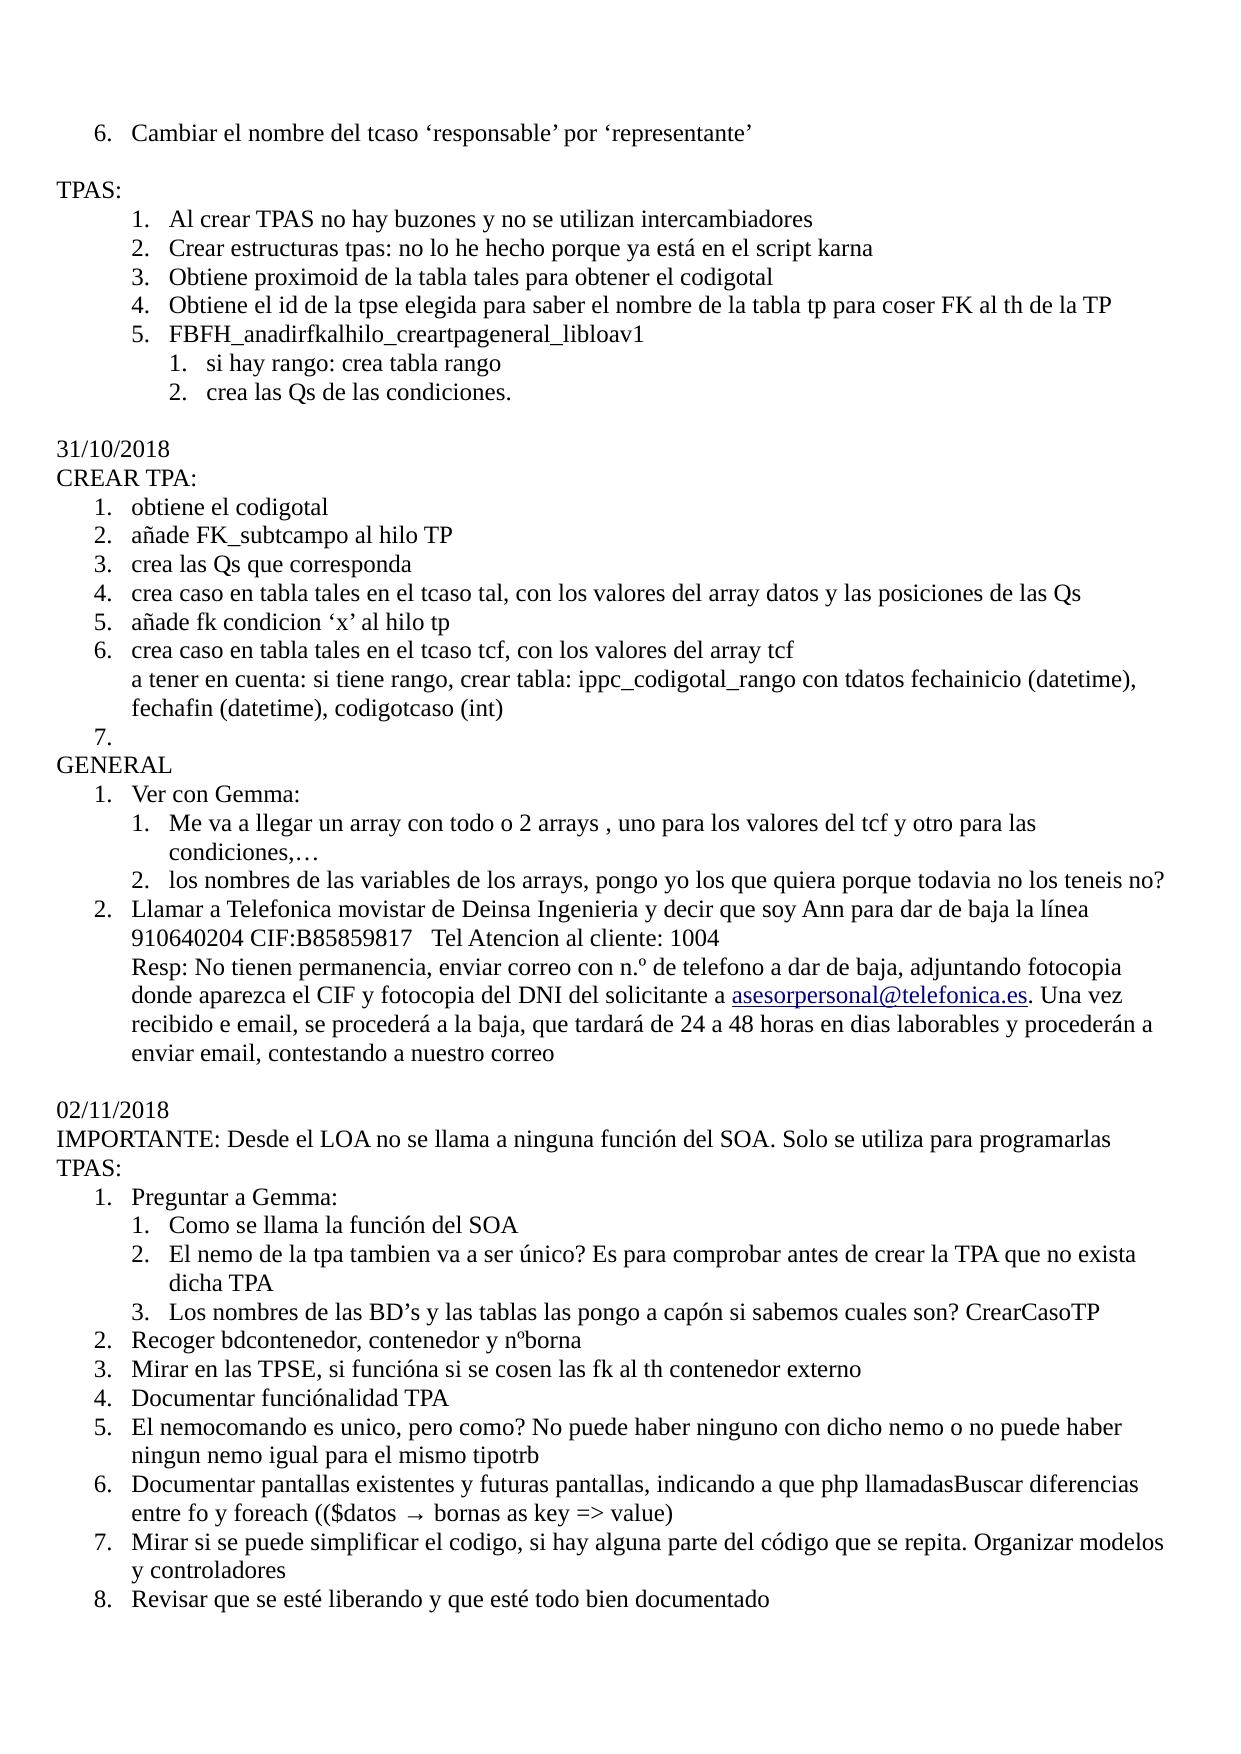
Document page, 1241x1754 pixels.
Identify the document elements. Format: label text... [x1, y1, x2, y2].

list Ver con Gemma: [94, 779, 1167, 808]
list Documentar funciónalidad TPA [94, 1383, 1167, 1412]
list a tener en cuenta: si tiene rango, crear tabla: ippc_codigotal_rango con tdatos fechainicio (datetime), fechafin (datetime), codigotcaso (int) [94, 664, 1167, 722]
list Mirar si se puede simplificar el codigo, si hay alguna parte del código que se repita. Organizar modelos y controladores [94, 1527, 1167, 1584]
list añade fk condicion ‘x’ al hilo tp [94, 607, 1167, 636]
list Documentar pantallas existentes y futuras pantallas, indicando a que php llamadasBuscar diferencias entre fo y foreach (($datos → bornas as key => value) [94, 1469, 1167, 1527]
list Como se llama la función del SOA [131, 1211, 1167, 1239]
list Llamar a Telefonica movistar de Deinsa Ingenieria y decir que soy Ann para dar de baja la línea 910640204 CIF:B85859817 Tel Atencion al cliente: 1004 [94, 894, 1167, 952]
list añade FK_subtcampo al hilo TP [94, 521, 1167, 549]
list Preguntar a Gemma: [94, 1182, 1167, 1211]
list Me va a llegar un array con todo o 2 arrays , uno para los valores del tcf y otro para las condiciones,… [131, 808, 1167, 866]
list crea las Qs de las condiciones. [169, 377, 1167, 406]
text 02/11/2018 [56, 1096, 1167, 1124]
list obtiene el codigotal [94, 492, 1167, 521]
list El nemocomando es unico, pero como? No puede haber ninguno con dicho nemo o no puede haber ningun nemo igual para el mismo tipotrb [94, 1412, 1167, 1469]
list crea las Qs que corresponda [94, 549, 1167, 578]
text TPAS: [56, 1153, 1167, 1182]
text IMPORTANTE: Desde el LOA no se llama a ninguna función del SOA. Solo se utiliza para programarlas [56, 1124, 1167, 1153]
list Mirar en las TPSE, si funcióna si se cosen las fk al th contenedor externo [94, 1354, 1167, 1383]
list Revisar que se esté liberando y que esté todo bien documentado [94, 1584, 1167, 1613]
list Crear estructuras tpas: no lo he hecho porque ya está en el script karna [131, 233, 1167, 262]
list El nemo de la tpa tambien va a ser único? Es para comprobar antes de crear la TPA que no exista dicha TPA [131, 1239, 1167, 1297]
text TPAS: [56, 176, 1167, 204]
list Al crear TPAS no hay buzones y no se utilizan intercambiadores [131, 204, 1167, 233]
list si hay rango: crea tabla rango [169, 348, 1167, 377]
list FBFH_anadirfkalhilo_creartpageneral_libloav1 [131, 319, 1167, 348]
list crea caso en tabla tales en el tcaso tal, con los valores del array datos y las posiciones de las Qs [94, 578, 1167, 607]
list los nombres de las variables de los arrays, pongo yo los que quiera porque todavia no los teneis no? [131, 866, 1167, 894]
list Resp: No tienen permanencia, enviar correo con n.º de telefono a dar de baja, adjuntando fotocopia donde aparezca el CIF y fotocopia del DNI del solicitante a asesorpersonal@telefonica.es. Una vez recibido e email, se procederá a la baja, que tardará de 24 a 48 horas en dias laborables y procederán a enviar email, contestando a nuestro correo [94, 952, 1167, 1067]
text 31/10/2018 [56, 434, 1167, 463]
text GENERAL [56, 751, 1167, 779]
text CREAR TPA: [56, 463, 1167, 492]
list Obtiene el id de la tpse elegida para saber el nombre de la tabla tp para coser FK al th de la TP [131, 291, 1167, 319]
list Los nombres de las BD’s y las tablas las pongo a capón si sabemos cuales son? CrearCasoTP [131, 1297, 1167, 1326]
list crea caso en tabla tales en el tcaso tcf, con los valores del array tcf [94, 636, 1167, 664]
list Obtiene proximoid de la tabla tales para obtener el codigotal [131, 262, 1167, 291]
list Cambiar el nombre del tcaso ‘responsable’ por ‘representante’ [94, 118, 1167, 147]
list Recoger bdcontenedor, contenedor y nºborna [94, 1326, 1167, 1354]
